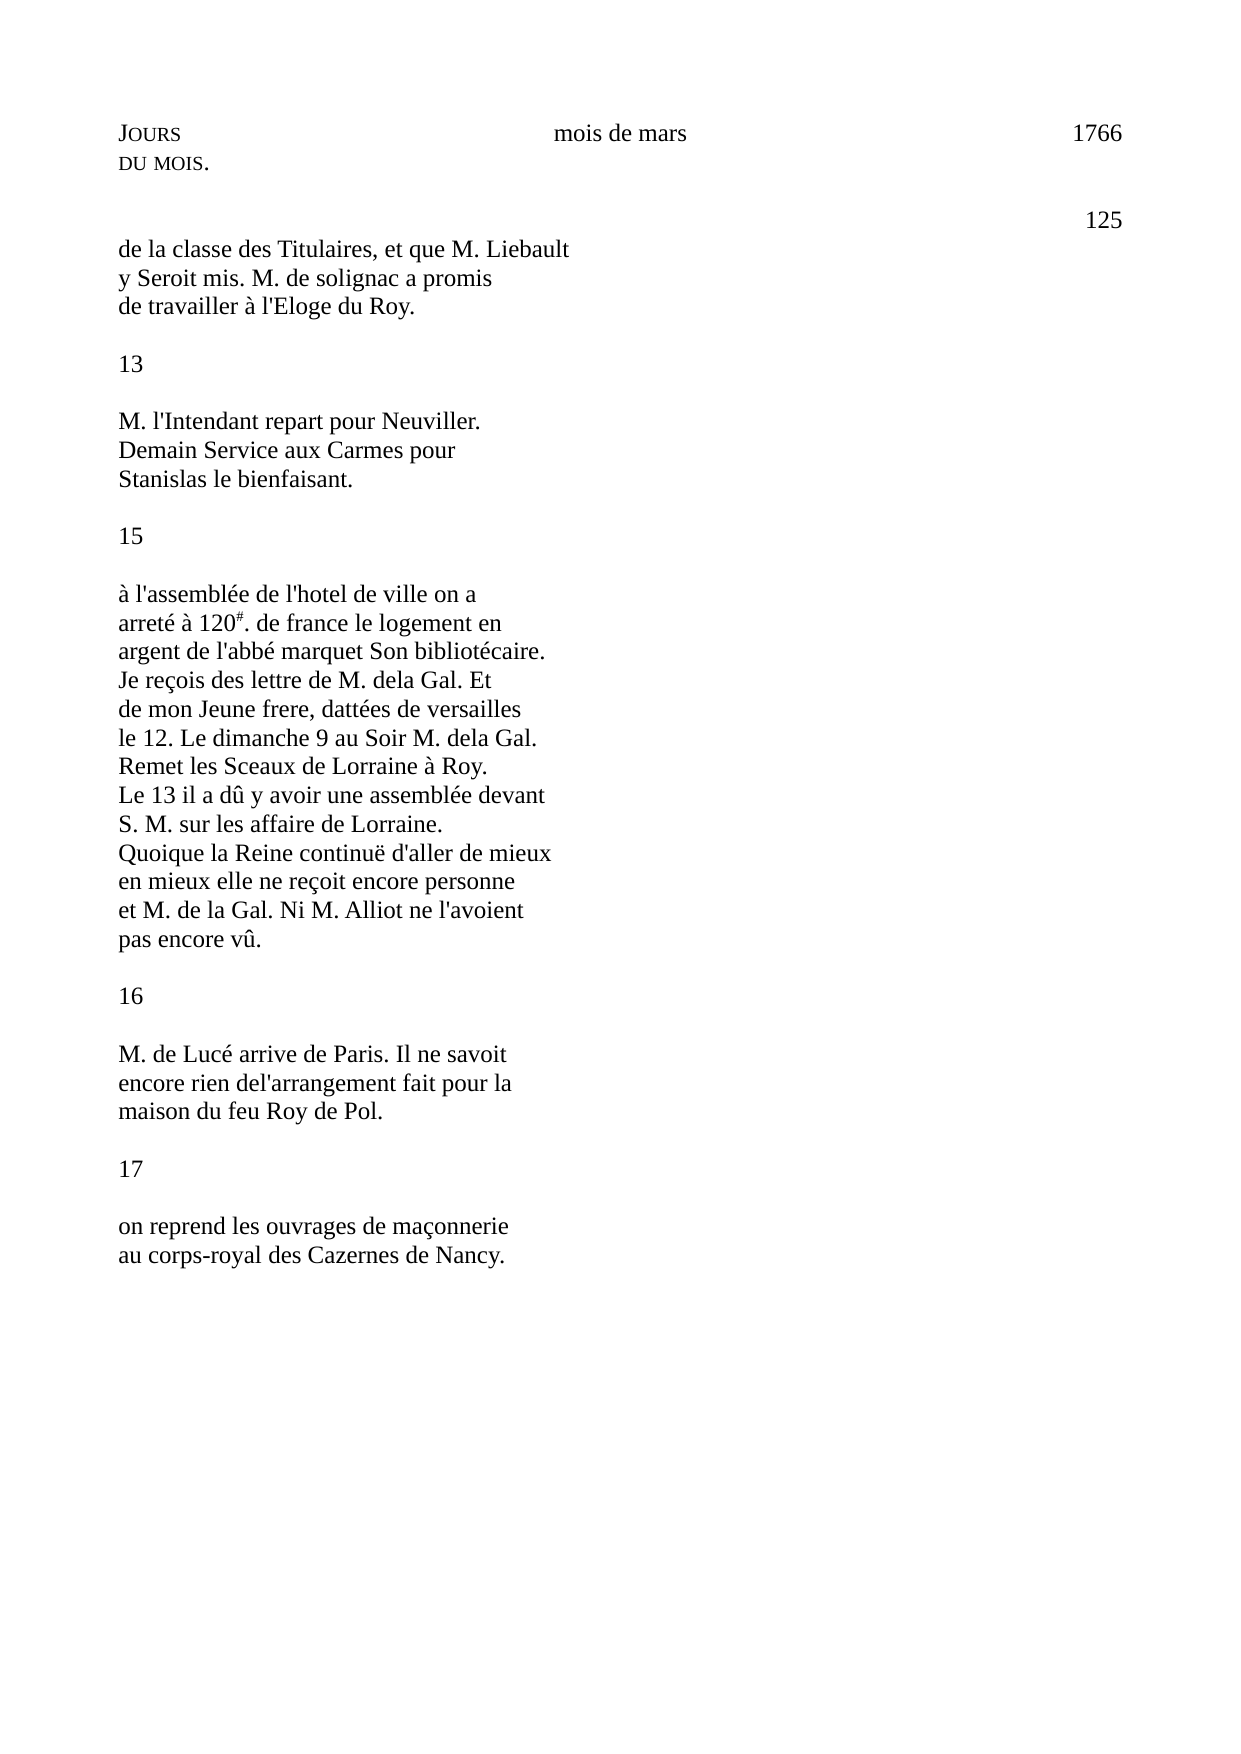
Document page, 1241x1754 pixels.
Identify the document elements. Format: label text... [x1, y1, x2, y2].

text 125 [118, 205, 1122, 234]
text 17 on reprend les ouvrages de maçonnerie au corps-royal des Cazernes de Nancy. [118, 1154, 1122, 1269]
text 13 M. l'Intendant repart pour Neuviller. [118, 349, 1122, 435]
text de la classe des Titulaires, et que M. Liebault y Seroit mis. M. de solignac a promis de travailler à l'Eloge du Roy. [118, 234, 1122, 320]
text 15 à l'assemblée de l'hotel de ville on a arreté à 120#. de france le logement en argent de l'abbé marquet Son bibliotécaire. [118, 521, 1122, 665]
text 16 M. de Lucé arrive de Paris. Il ne savoit encore rien del'arrangement fait pour la maison du feu Roy de Pol. [118, 981, 1122, 1125]
text Demain Service aux Carmes pour Stanislas le bienfaisant. [118, 435, 1122, 493]
text Je reçois des lettre de M. dela Gal. Et de mon Jeune frere, dattées de versailles le 12. Le dimanche 9 au Soir M. dela Gal. Remet les Sceaux de Lorraine à Roy. Le 13 il a dû y avoir une assemblée devant S. M. sur les affaire de Lorraine. Quoique la Reine continuë d'aller de mieux en mieux elle ne reçoit encore personne et M. de la Gal. Ni M. Alliot ne l'avoient pas encore vû. [118, 665, 1122, 953]
